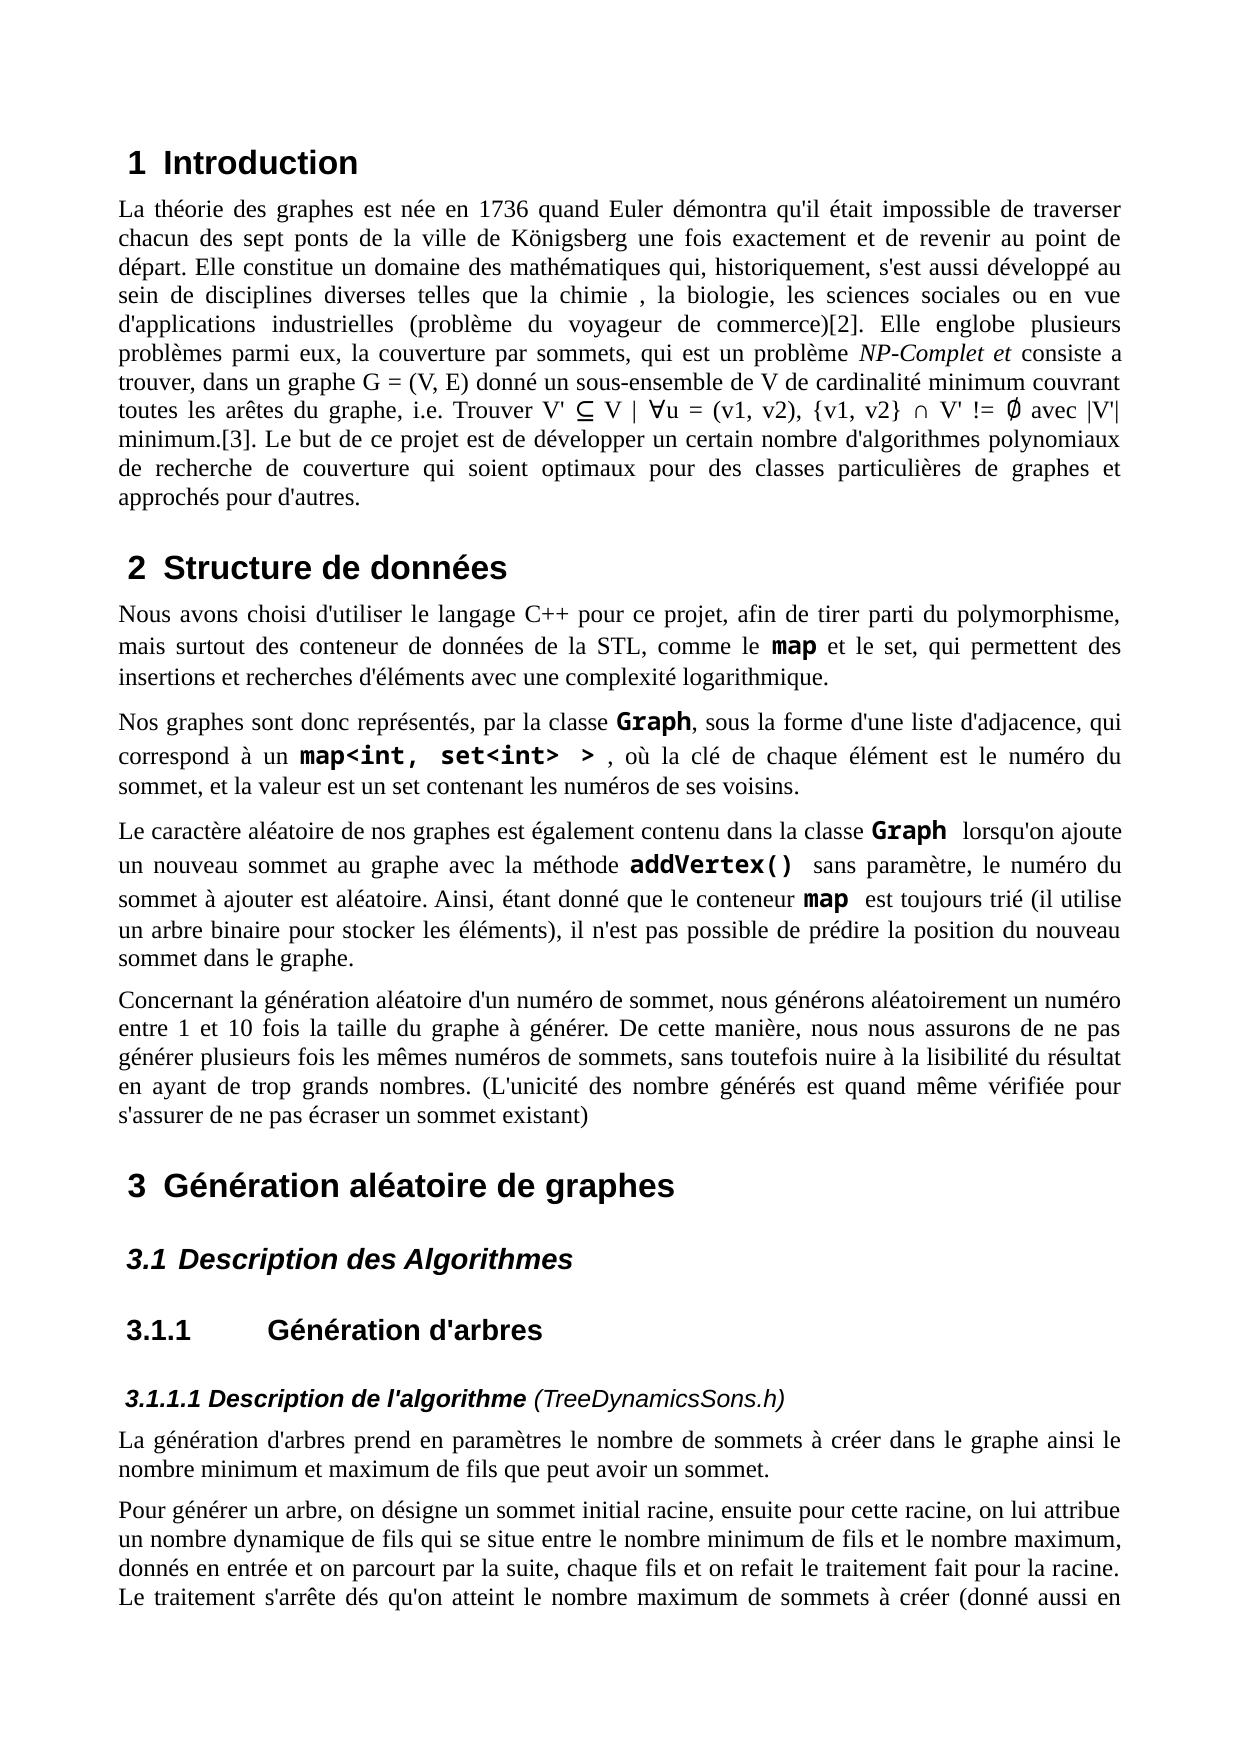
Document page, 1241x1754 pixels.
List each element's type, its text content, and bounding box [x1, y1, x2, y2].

subtitle Description des Algorithmes [118, 1242, 1122, 1276]
text Le caractère aléatoire de nos graphes est également contenu dans la classe Graph lorsqu'on ajoute un nouveau sommet au graphe avec la méthode addVertex() sans paramètre, le numéro du sommet à ajouter est aléatoire. Ainsi, étant donné que le conteneur map est toujours trié (il utilise un arbre binaire pour stocker les éléments), il n'est pas possible de prédire la position du nouveau sommet dans le graphe. [118, 813, 1122, 972]
text Nous avons choisi d'utiliser le langage C++ pour ce projet, afin de tirer parti du polymorphisme, mais surtout des conteneur de données de la STL, comme le map et le set, qui permettent des insertions et recherches d'éléments avec une complexité logarithmique. [118, 599, 1122, 691]
subtitle Description de l'algorithme (TreeDynamicsSons.h) [118, 1384, 1122, 1413]
text Concernant la génération aléatoire d'un numéro de sommet, nous générons aléatoirement un numéro entre 1 et 10 fois la taille du graphe à générer. De cette manière, nous nous assurons de ne pas générer plusieurs fois les mêmes numéros de sommets, sans toutefois nuire à la lisibilité du résultat en ayant de trop grands nombres. (L'unicité des nombre générés est quand même vérifiée pour s'assurer de ne pas écraser un sommet existant) [118, 985, 1122, 1128]
text La théorie des graphes est née en 1736 quand Euler démontra qu'il était impossible de traverser chacun des sept ponts de la ville de Königsberg une fois exactement et de revenir au point de départ. Elle constitue un domaine des mathématiques qui, historiquement, s'est aussi développé au sein de disciplines diverses telles que la chimie , la biologie, les sciences sociales ou en vue d'applications industrielles (problème du voyageur de commerce)[2]. Elle englobe plusieurs problèmes parmi eux, la couverture par sommets, qui est un problème NP-Complet et consiste a trouver, dans un graphe G = (V, E) donné un sous-ensemble de V de cardinalité minimum couvrant toutes les arêtes du graphe, i.e. Trouver V' ⊆ V | ∀u = (v1, v2), {v1, v2} ∩ V' != ∅ avec |V'| minimum.[3]. Le but de ce projet est de développer un certain nombre d'algorithmes polynomiaux de recherche de couverture qui soient optimaux pour des classes particulières de graphes et approchés pour d'autres. [118, 194, 1122, 511]
text Nos graphes sont donc représentés, par la classe Graph, sous la forme d'une liste d'adjacence, qui correspond à un map<int, set<int> > , où la clé de chaque élément est le numéro du sommet, et la valeur est un set contenant les numéros de ses voisins. [118, 703, 1122, 800]
text Pour générer un arbre, on désigne un sommet initial racine, ensuite pour cette racine, on lui attribue un nombre dynamique de fils qui se situe entre le nombre minimum de fils et le nombre maximum, donnés en entrée et on parcourt par la suite, chaque fils et on refait le traitement fait pour la racine. Le traitement s'arrête dés qu'on atteint le nombre maximum de sommets à créer (donné aussi en [118, 1495, 1122, 1610]
subtitle Génération aléatoire de graphes [118, 1166, 1122, 1205]
text La génération d'arbres prend en paramètres le nombre de sommets à créer dans le graphe ainsi le nombre minimum et maximum de fils que peut avoir un sommet. [118, 1425, 1122, 1483]
subtitle Structure de données [118, 548, 1122, 587]
subtitle Génération d'arbres [118, 1313, 1122, 1347]
subtitle Introduction [118, 143, 1122, 182]
